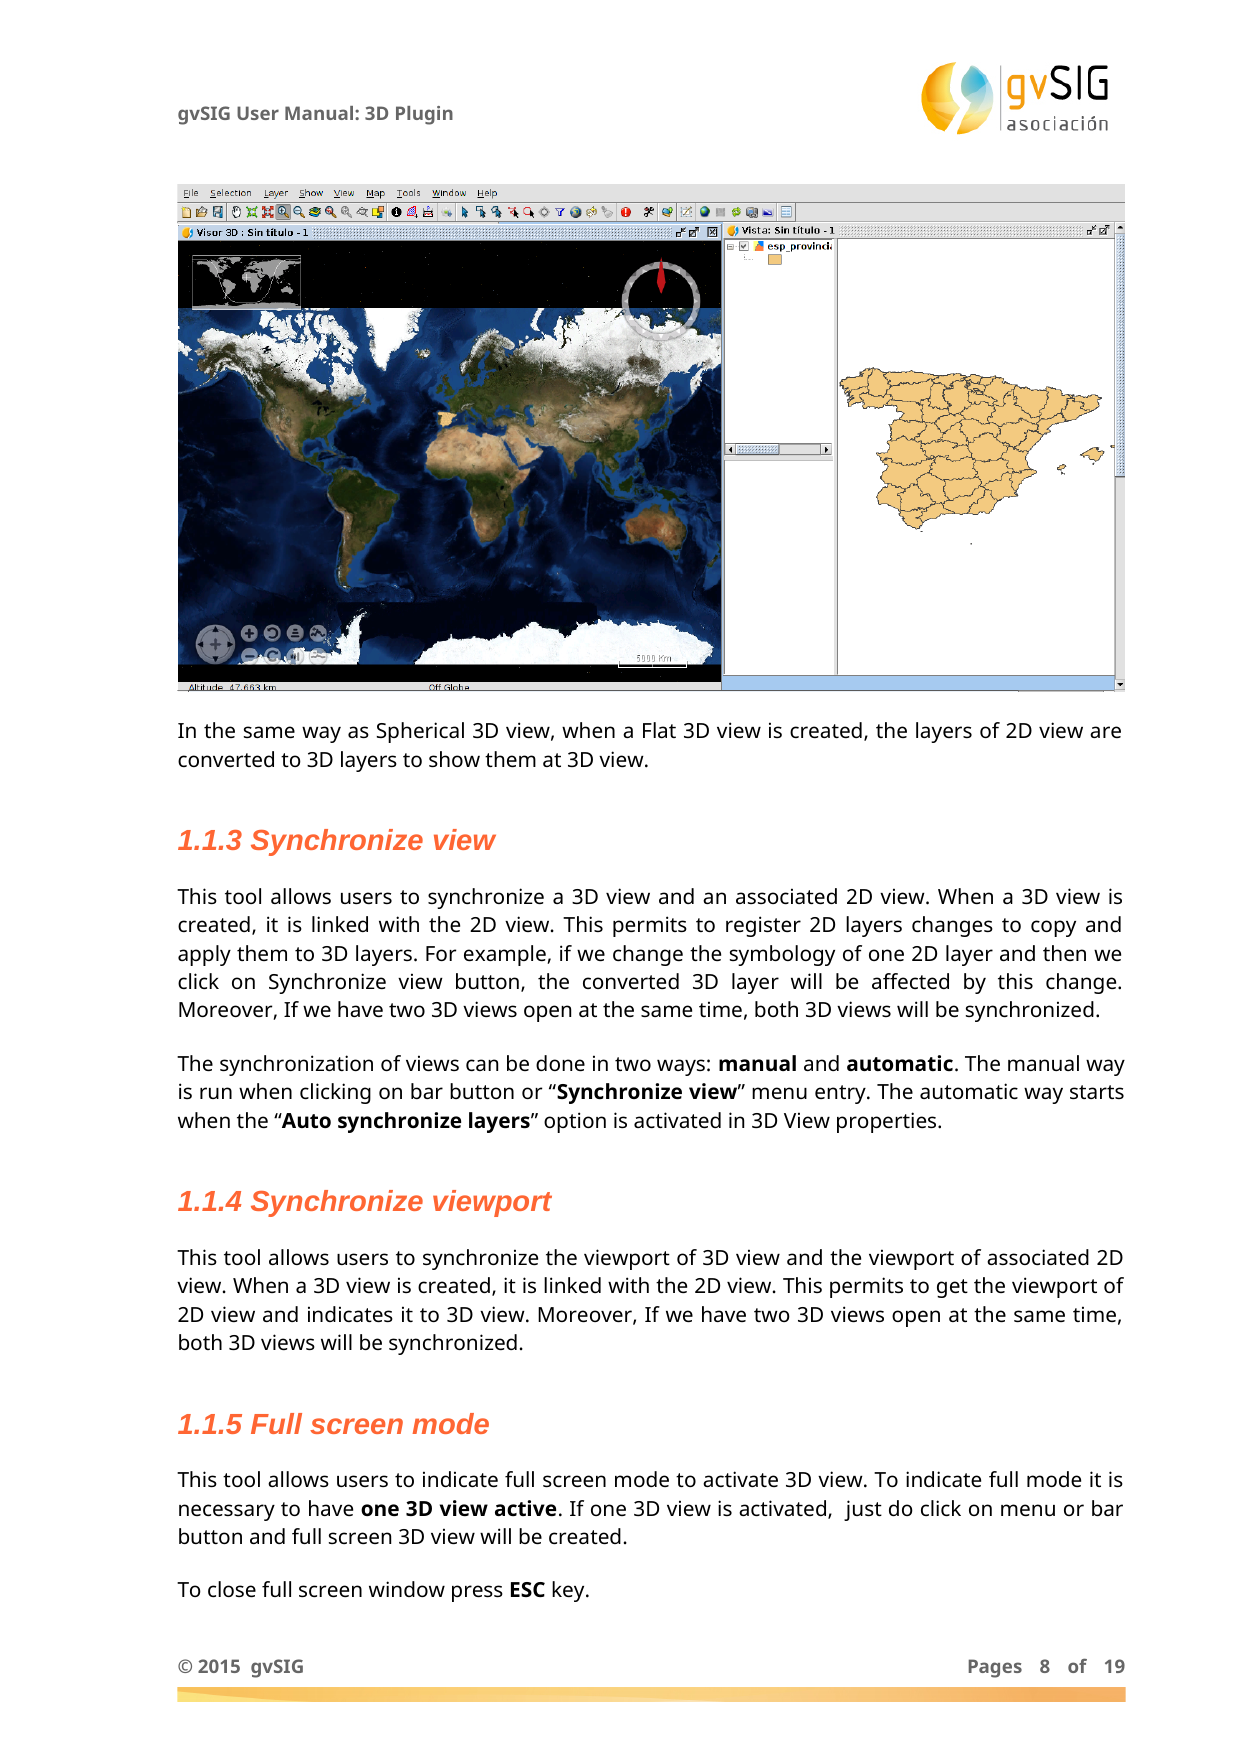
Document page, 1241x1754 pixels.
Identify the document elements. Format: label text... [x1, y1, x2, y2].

text This tool allows users to indicate full screen mode to activate 3D view. To indicate full mode it is necessary to have one 3D view active. If one 3D view is activated, just do click on menu or bar button and full screen 3D view will be created. [177, 1465, 1125, 1551]
subtitle 1.1.3 Synchronize view [177, 823, 1125, 857]
subtitle 1.1.5 Full screen mode [177, 1407, 1125, 1440]
text In the same way as Spherical 3D view, when a Flat 3D view is created, the layers of 2D view are converted to 3D layers to show them at 3D view. [177, 716, 1125, 773]
text This tool allows users to synchronize a 3D view and an associated 2D view. When a 3D view is created, it is linked with the 2D view. This permits to register 2D layers changes to copy and apply them to 3D layers. For example, if we change the symbology of one 2D layer and then we click on Synchronize view button, the converted 3D layer will be affected by this change. Moreover, If we have two 3D views open at the same time, both 3D views will be synchronized. [177, 882, 1125, 1024]
picture [177, 1687, 1126, 1702]
text This tool allows users to synchronize the viewport of 3D view and the viewport of associated 2D view. When a 3D view is created, it is linked with the 2D view. This permits to get the viewport of 2D view and indicates it to 3D view. Moreover, If we have two 3D views open at the same time, both 3D views will be synchronized. [177, 1243, 1125, 1357]
picture [902, 47, 1122, 148]
subtitle 1.1.4 Synchronize viewport [177, 1184, 1125, 1218]
text To close full screen window press ESC key. [177, 1576, 1125, 1604]
picture [177, 183, 1125, 692]
text The synchronization of views can be done in two ways: manual and automatic. The manual way is run when clicking on bar button or “Synchronize view” menu entry. The automatic way starts when the “Auto synchronize layers” option is activated in 3D View properties. [177, 1049, 1125, 1134]
